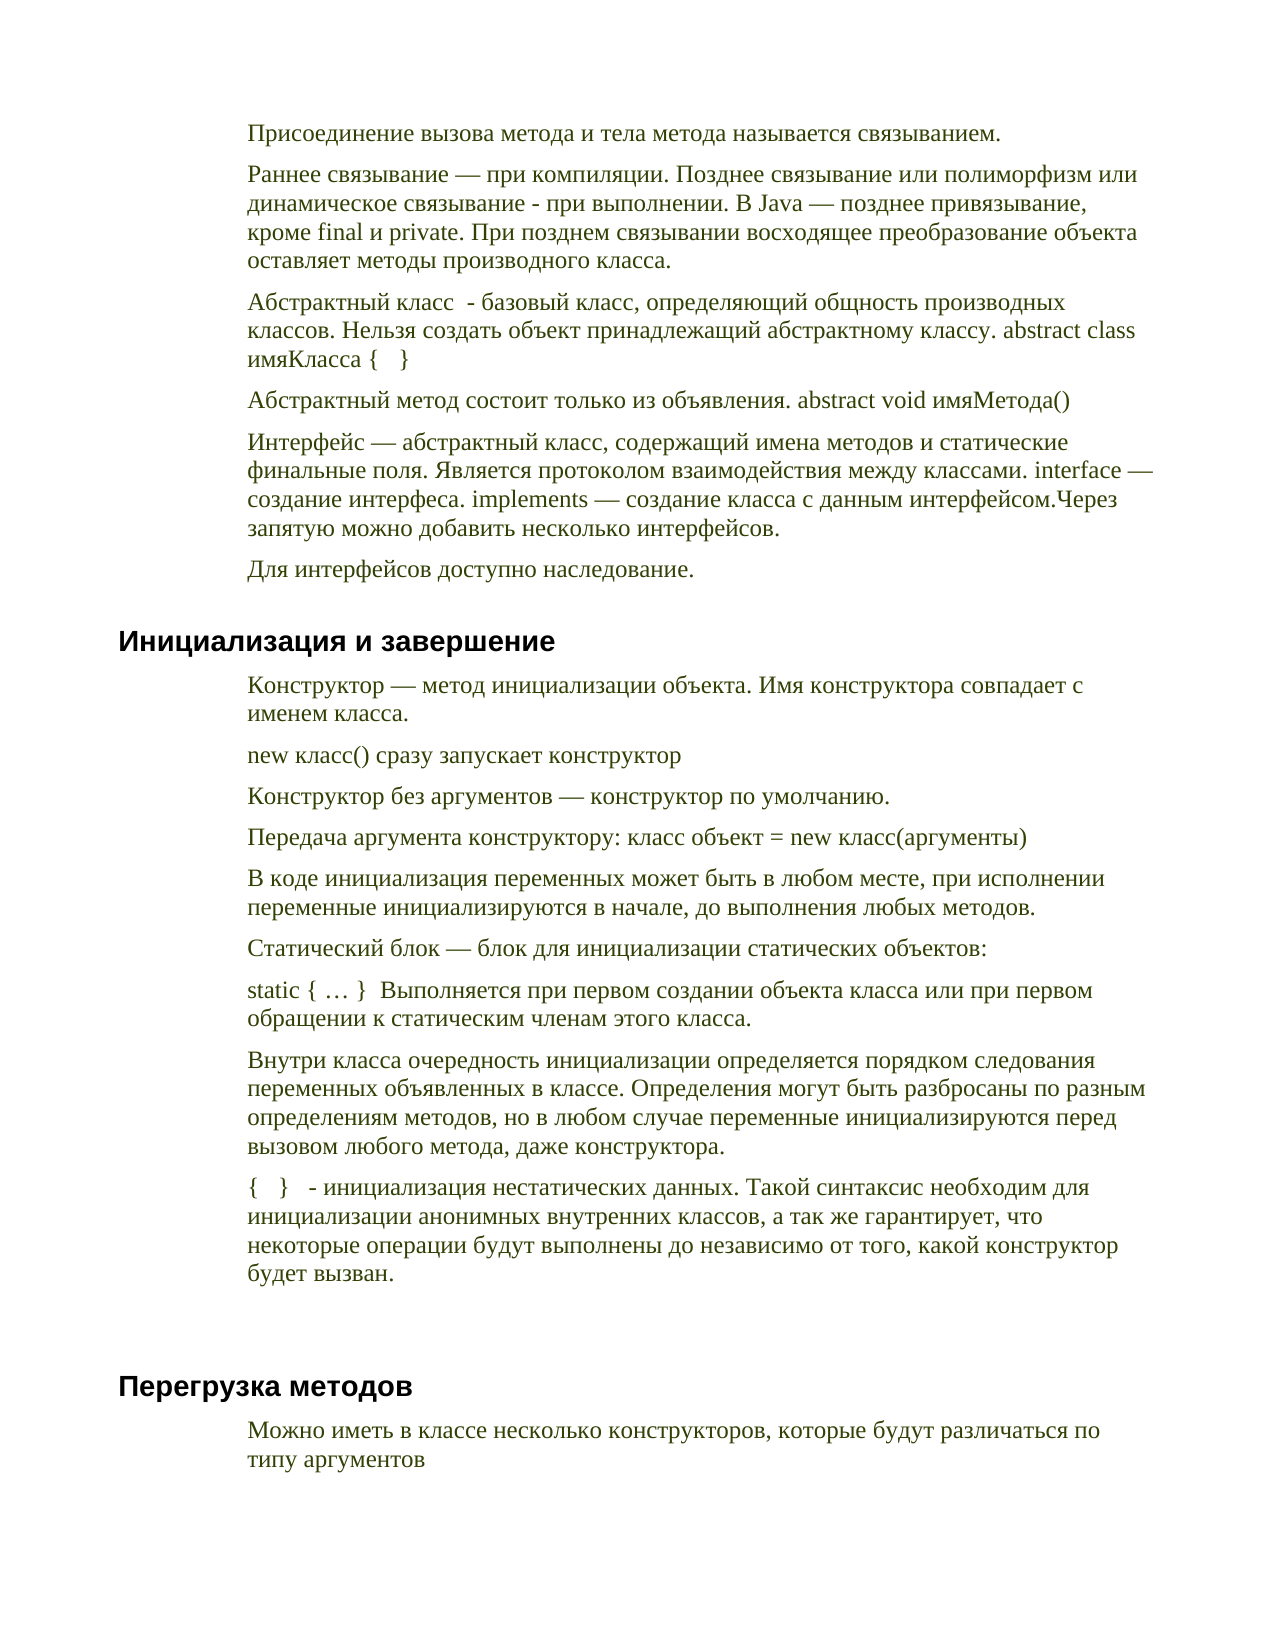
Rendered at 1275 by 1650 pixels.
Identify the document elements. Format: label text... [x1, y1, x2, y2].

text Внутри класса очередность инициализации определяется порядком следования переменных объявленных в классе. Определения могут быть разбросаны по разным определениям методов, но в любом случае переменные инициализируются перед вызовом любого метода, даже конструктора. [247, 1045, 1157, 1160]
text Раннее связывание — при компиляции. Позднее связывание или полиморфизм или динамическое связывание - при выполнении. В Java — позднее привязывание, кроме final и private. При позднем связывании восходящее преобразование объекта оставляет методы производного класса. [247, 159, 1157, 274]
text Можно иметь в классе несколько конструкторов, которые будут различаться по типу аргументов [247, 1415, 1157, 1472]
text { } - инициализация нестатических данных. Такой синтаксис необходим для инициализации анонимных внутренних классов, а так же гарантирует, что некоторые операции будут выполнены до независимо от того, какой конструктор будет вызван. [247, 1172, 1157, 1287]
text Конструктор — метод инициализации объекта. Имя конструктора совпадает с именем класса. [247, 670, 1157, 727]
text Статический блок — блок для инициализации статических объектов: [247, 933, 1157, 962]
text Абстрактный метод состоит только из объявления. abstract void имяМетода() [247, 386, 1157, 414]
text Присоединение вызова метода и тела метода называется связыванием. [247, 118, 1157, 147]
text new класс() сразу запускает конструктор [247, 740, 1157, 768]
text Конструктор без аргументов — конструктор по умолчанию. [247, 781, 1157, 810]
subtitle Инициализация и завершение [118, 624, 1157, 658]
text Интерфейс — абстрактный класс, содержащий имена методов и статические финальные поля. Является протоколом взаимодействия между классами. interface — создание интерфеса. implements — создание класса с данным интерфейсом.Через запятую можно добавить несколько интерфейсов. [247, 427, 1157, 542]
text static { … } Выполняется при первом создании объекта класса или при первом обращении к статическим членам этого класса. [247, 975, 1157, 1032]
text Для интерфейсов доступно наследование. [247, 554, 1157, 583]
subtitle Перегрузка методов [118, 1369, 1157, 1403]
text Абстрактный класс - базовый класс, определяющий общность производных классов. Нельзя создать объект принадлежащий абстрактному классу. abstract class имяКласса { } [247, 287, 1157, 373]
text Передача аргумента конструктору: класс объект = new класс(аргументы) [247, 822, 1157, 851]
text В коде инициализация переменных может быть в любом месте, при исполнении переменные инициализируются в начале, до выполнения любых методов. [247, 863, 1157, 921]
